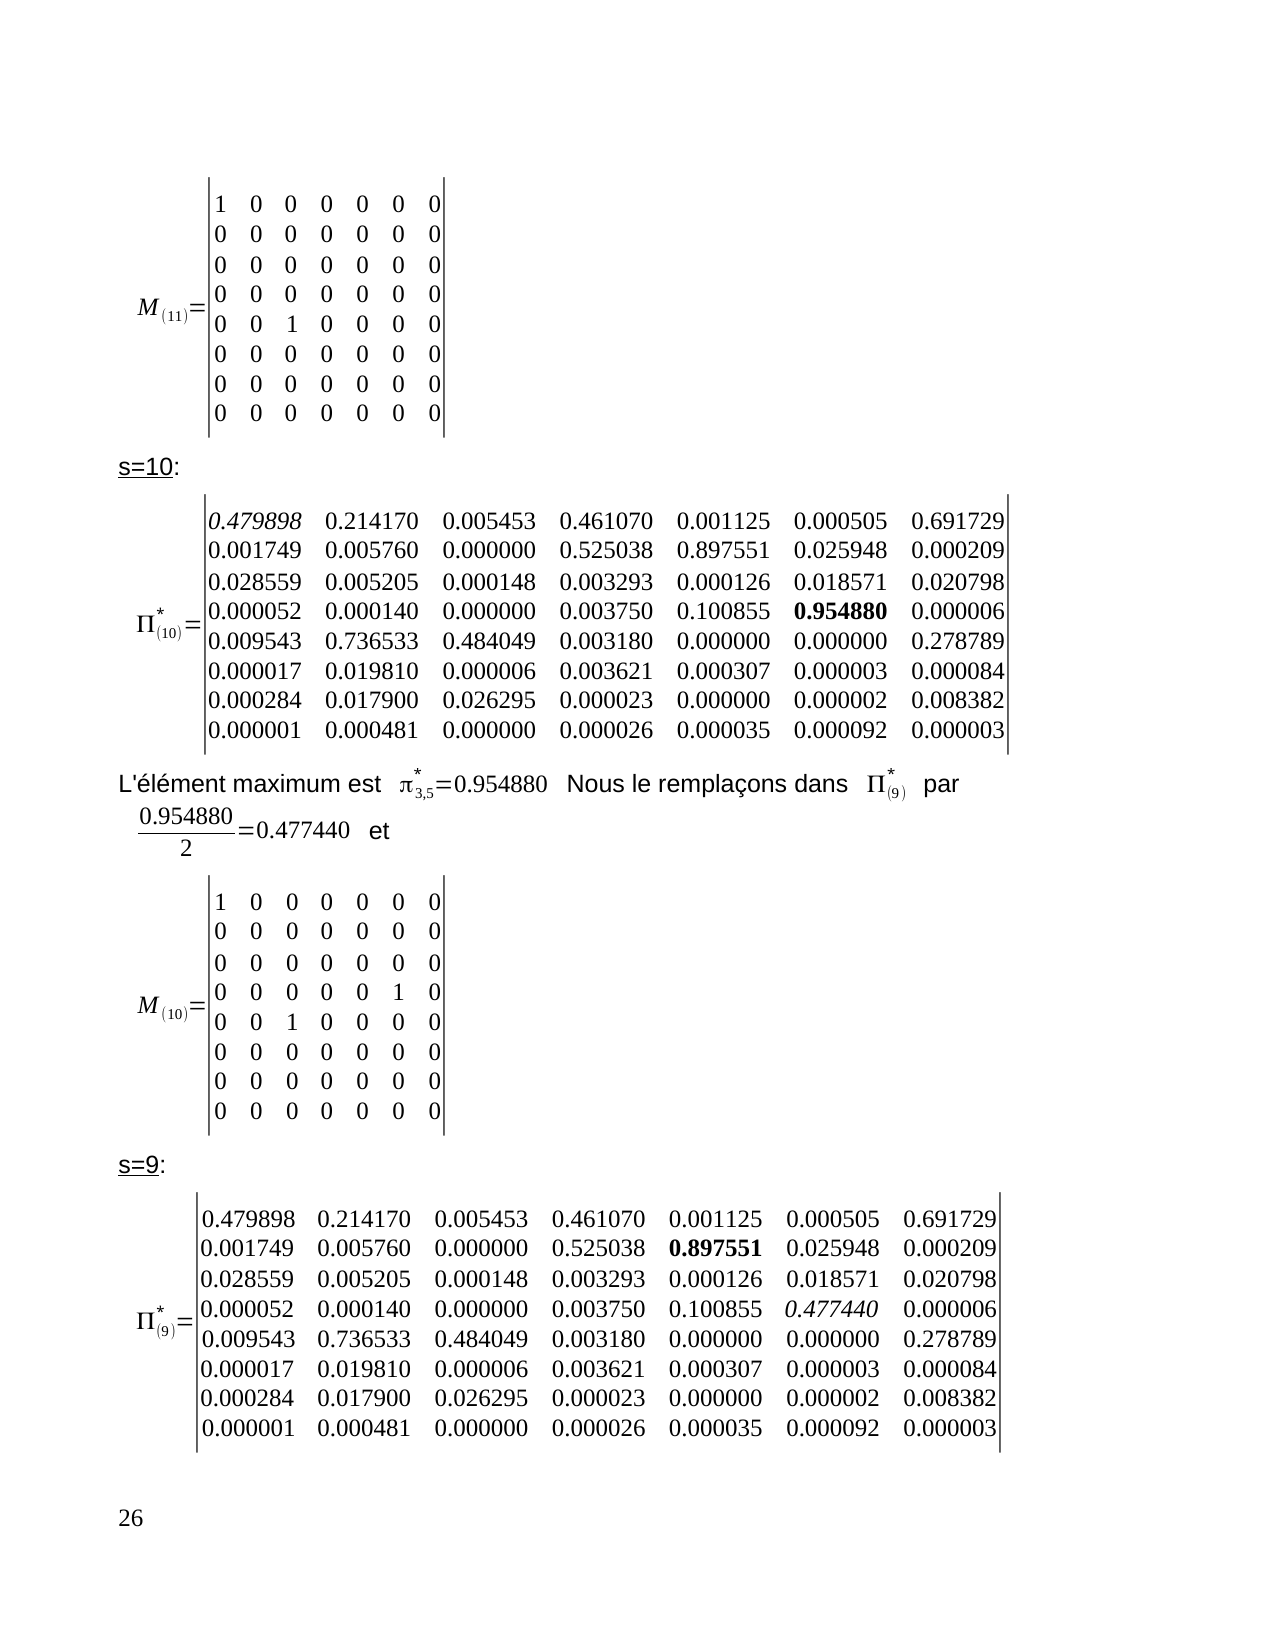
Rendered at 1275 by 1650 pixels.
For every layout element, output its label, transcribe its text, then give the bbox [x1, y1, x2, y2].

text L'élément maximum estNous le remplaçons dansparet [118, 768, 1157, 862]
text s=10: [118, 452, 1157, 481]
text s=9: [118, 1150, 1157, 1178]
